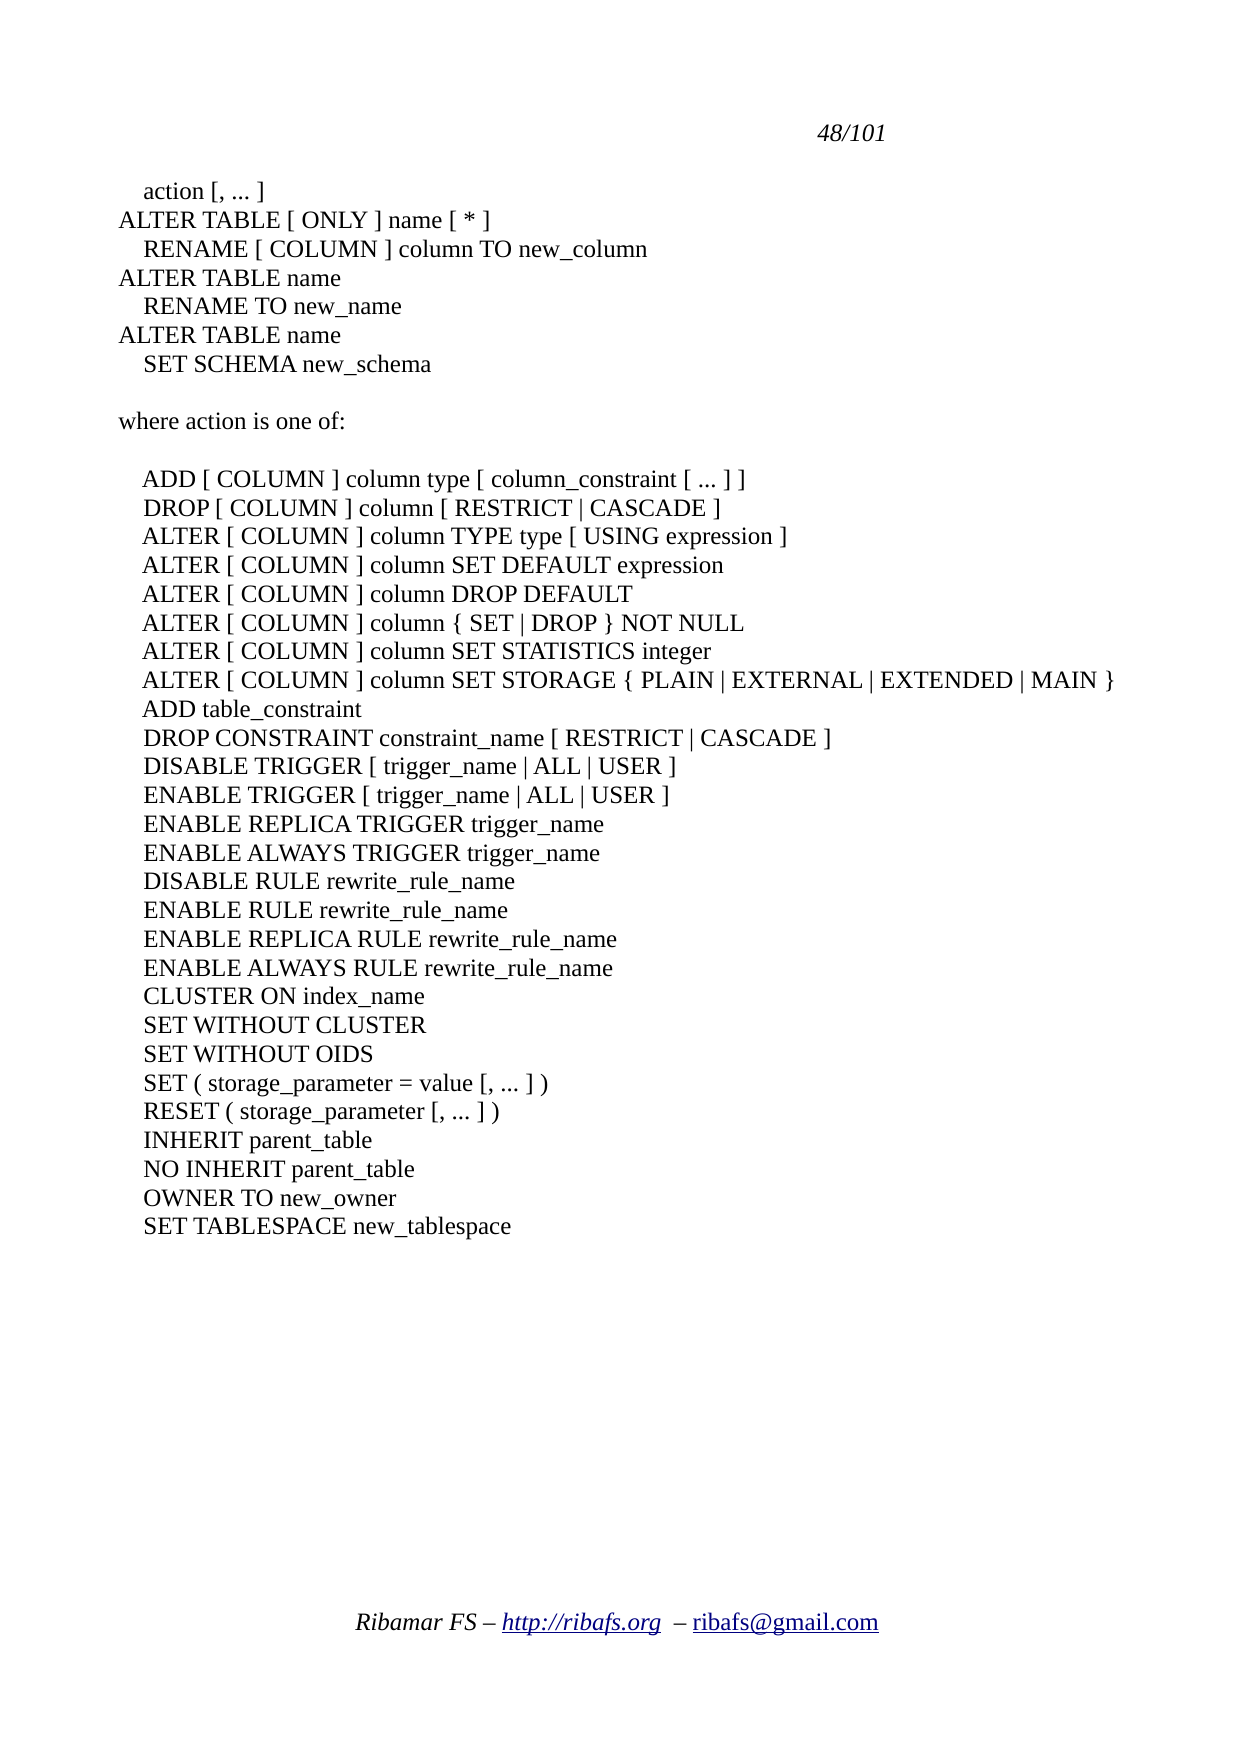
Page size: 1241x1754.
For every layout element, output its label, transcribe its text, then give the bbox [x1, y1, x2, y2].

text DROP [ COLUMN ] column [ RESTRICT | CASCADE ] [118, 493, 1122, 521]
text ENABLE REPLICA RULE rewrite_rule_name [118, 924, 1122, 953]
text NO INHERIT parent_table [118, 1154, 1122, 1183]
text SET ( storage_parameter = value [, ... ] ) [118, 1068, 1122, 1096]
text INHERIT parent_table [118, 1125, 1122, 1154]
text ALTER [ COLUMN ] column DROP DEFAULT [118, 579, 1122, 608]
text OWNER TO new_owner [118, 1183, 1122, 1211]
text SET WITHOUT OIDS [118, 1039, 1122, 1068]
text SET WITHOUT CLUSTER [118, 1010, 1122, 1039]
text CLUSTER ON index_name [118, 981, 1122, 1010]
text ADD [ COLUMN ] column type [ column_constraint [ ... ] ] [118, 464, 1122, 493]
text ADD table_constraint [118, 694, 1122, 723]
text ALTER [ COLUMN ] column { SET | DROP } NOT NULL [118, 608, 1122, 636]
text action [, ... ] [118, 176, 1122, 205]
text ALTER [ COLUMN ] column TYPE type [ USING expression ] [118, 521, 1122, 550]
text ALTER TABLE name [118, 320, 1122, 349]
text where action is one of: [118, 406, 1122, 435]
text DROP CONSTRAINT constraint_name [ RESTRICT | CASCADE ] [118, 723, 1122, 751]
text ALTER [ COLUMN ] column SET STORAGE { PLAIN | EXTERNAL | EXTENDED | MAIN } [118, 665, 1122, 694]
text ALTER [ COLUMN ] column SET STATISTICS integer [118, 636, 1122, 665]
text SET SCHEMA new_schema [118, 349, 1122, 378]
text ALTER TABLE name [118, 263, 1122, 291]
text ENABLE TRIGGER [ trigger_name | ALL | USER ] [118, 780, 1122, 809]
text ENABLE REPLICA TRIGGER trigger_name [118, 809, 1122, 838]
text RENAME [ COLUMN ] column TO new_column [118, 234, 1122, 263]
text RENAME TO new_name [118, 291, 1122, 320]
text ENABLE ALWAYS TRIGGER trigger_name [118, 838, 1122, 866]
text ENABLE ALWAYS RULE rewrite_rule_name [118, 953, 1122, 981]
text ALTER [ COLUMN ] column SET DEFAULT expression [118, 550, 1122, 579]
text DISABLE TRIGGER [ trigger_name | ALL | USER ] [118, 751, 1122, 780]
text ENABLE RULE rewrite_rule_name [118, 895, 1122, 924]
text DISABLE RULE rewrite_rule_name [118, 866, 1122, 895]
text RESET ( storage_parameter [, ... ] ) [118, 1096, 1122, 1125]
text ALTER TABLE [ ONLY ] name [ * ] [118, 205, 1122, 234]
text SET TABLESPACE new_tablespace [118, 1211, 1122, 1240]
